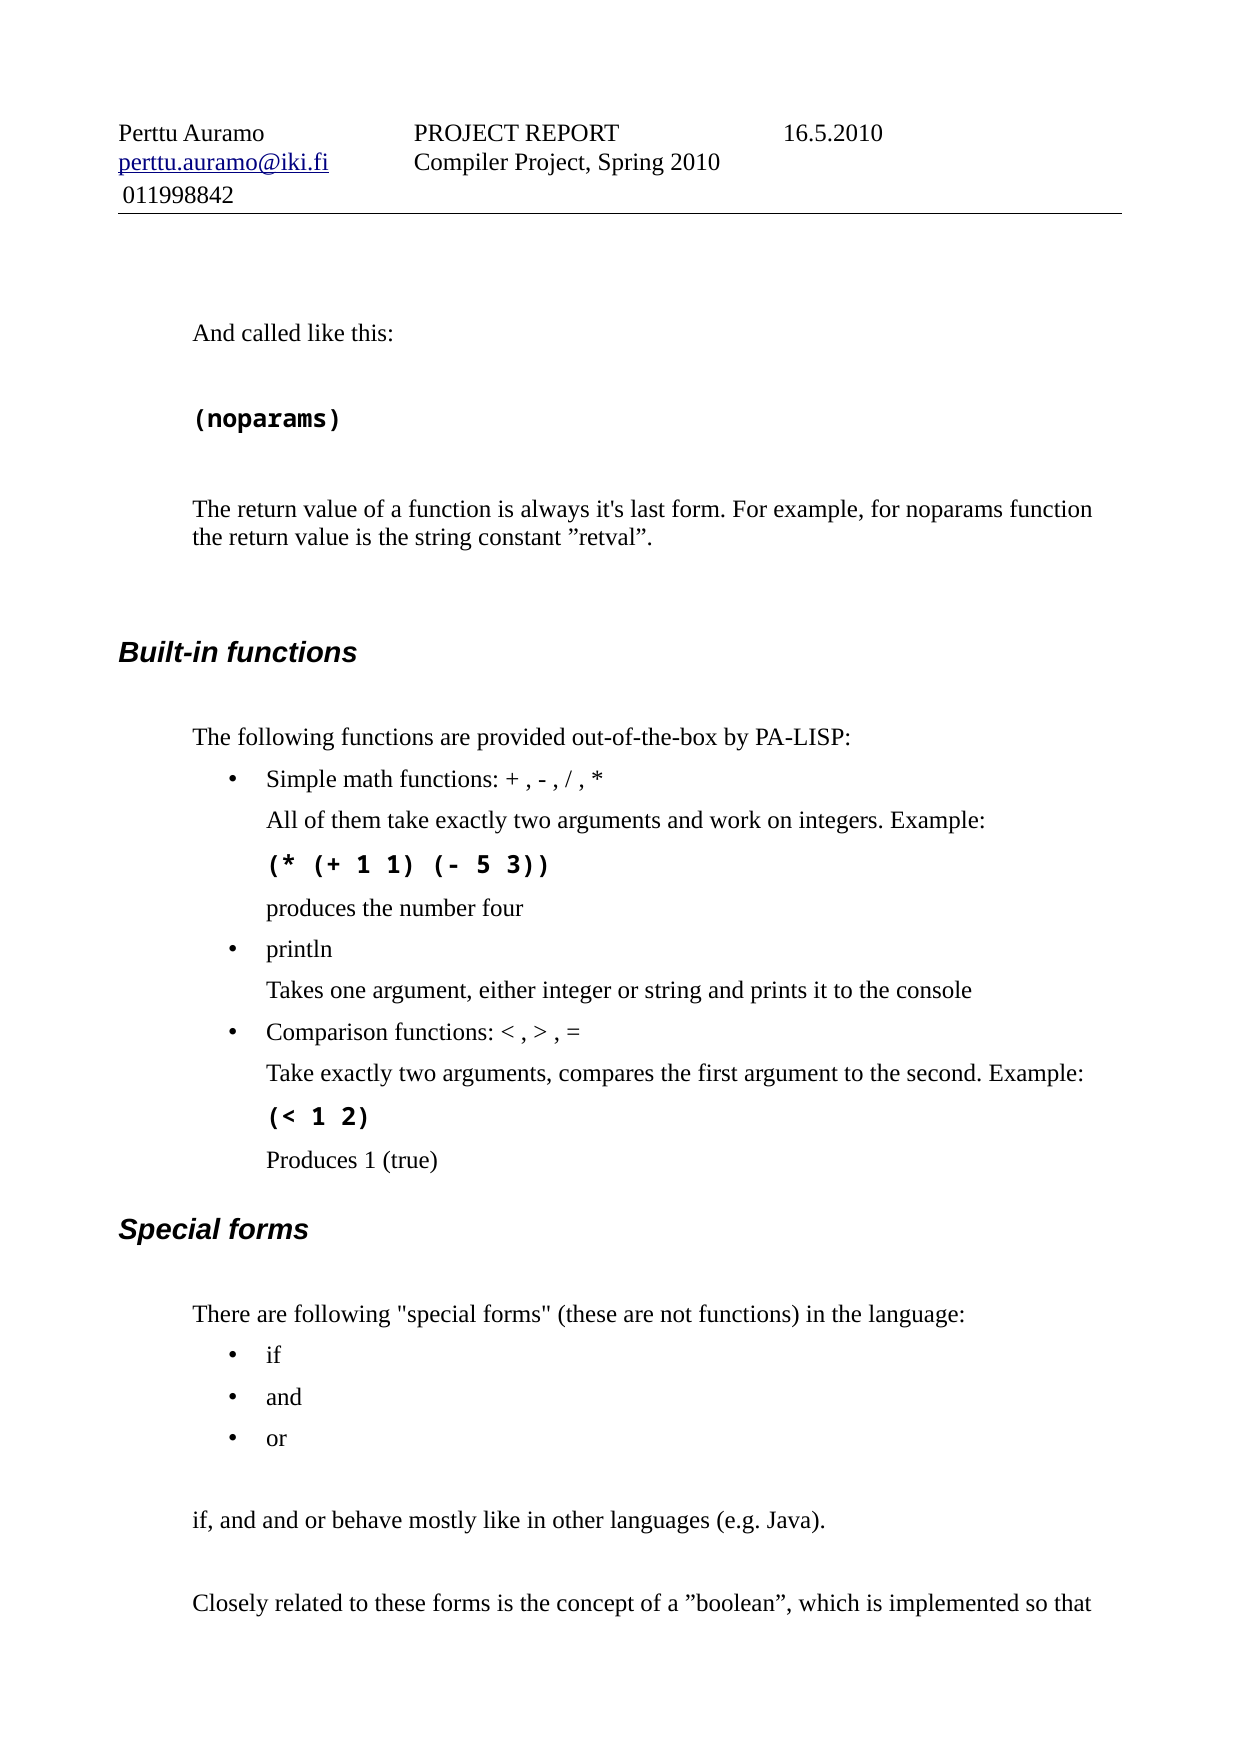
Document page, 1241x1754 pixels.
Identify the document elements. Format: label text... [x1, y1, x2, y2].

subtitle Built-in functions [118, 635, 1122, 669]
text if, and and or behave mostly like in other languages (e.g. Java). [192, 1505, 1122, 1534]
text There are following "special forms" (these are not functions) in the language: [192, 1299, 1122, 1328]
text The following functions are provided out-of-the-box by PA-LISP: [192, 722, 1122, 751]
list if [228, 1340, 1122, 1369]
text Takes one argument, either integer or string and prints it to the console [228, 975, 1122, 1004]
text (noparams) [192, 401, 1122, 434]
text Produces 1 (true) [228, 1146, 1122, 1174]
list Comparison functions: < , > , = [228, 1017, 1122, 1045]
list println [228, 934, 1122, 963]
text Closely related to these forms is the concept of a ”boolean”, which is implemented so that [192, 1588, 1122, 1617]
list or [228, 1423, 1122, 1452]
text And called like this: [192, 318, 1122, 347]
list and [228, 1382, 1122, 1410]
text The return value of a function is always it's last form. For example, for noparams function the return value is the string constant ”retval”. [192, 494, 1122, 551]
subtitle Special forms [118, 1212, 1122, 1245]
text produces the number four [228, 893, 1122, 922]
list All of them take exactly two arguments and work on integers. Example: [228, 805, 1122, 834]
text Take exactly two arguments, compares the first argument to the second. Example: [228, 1058, 1122, 1087]
text (< 1 2) [192, 1099, 1122, 1133]
list Simple math functions: + , - , / , * [228, 764, 1122, 792]
text (* (+ 1 1) (- 5 3)) [192, 846, 1122, 880]
